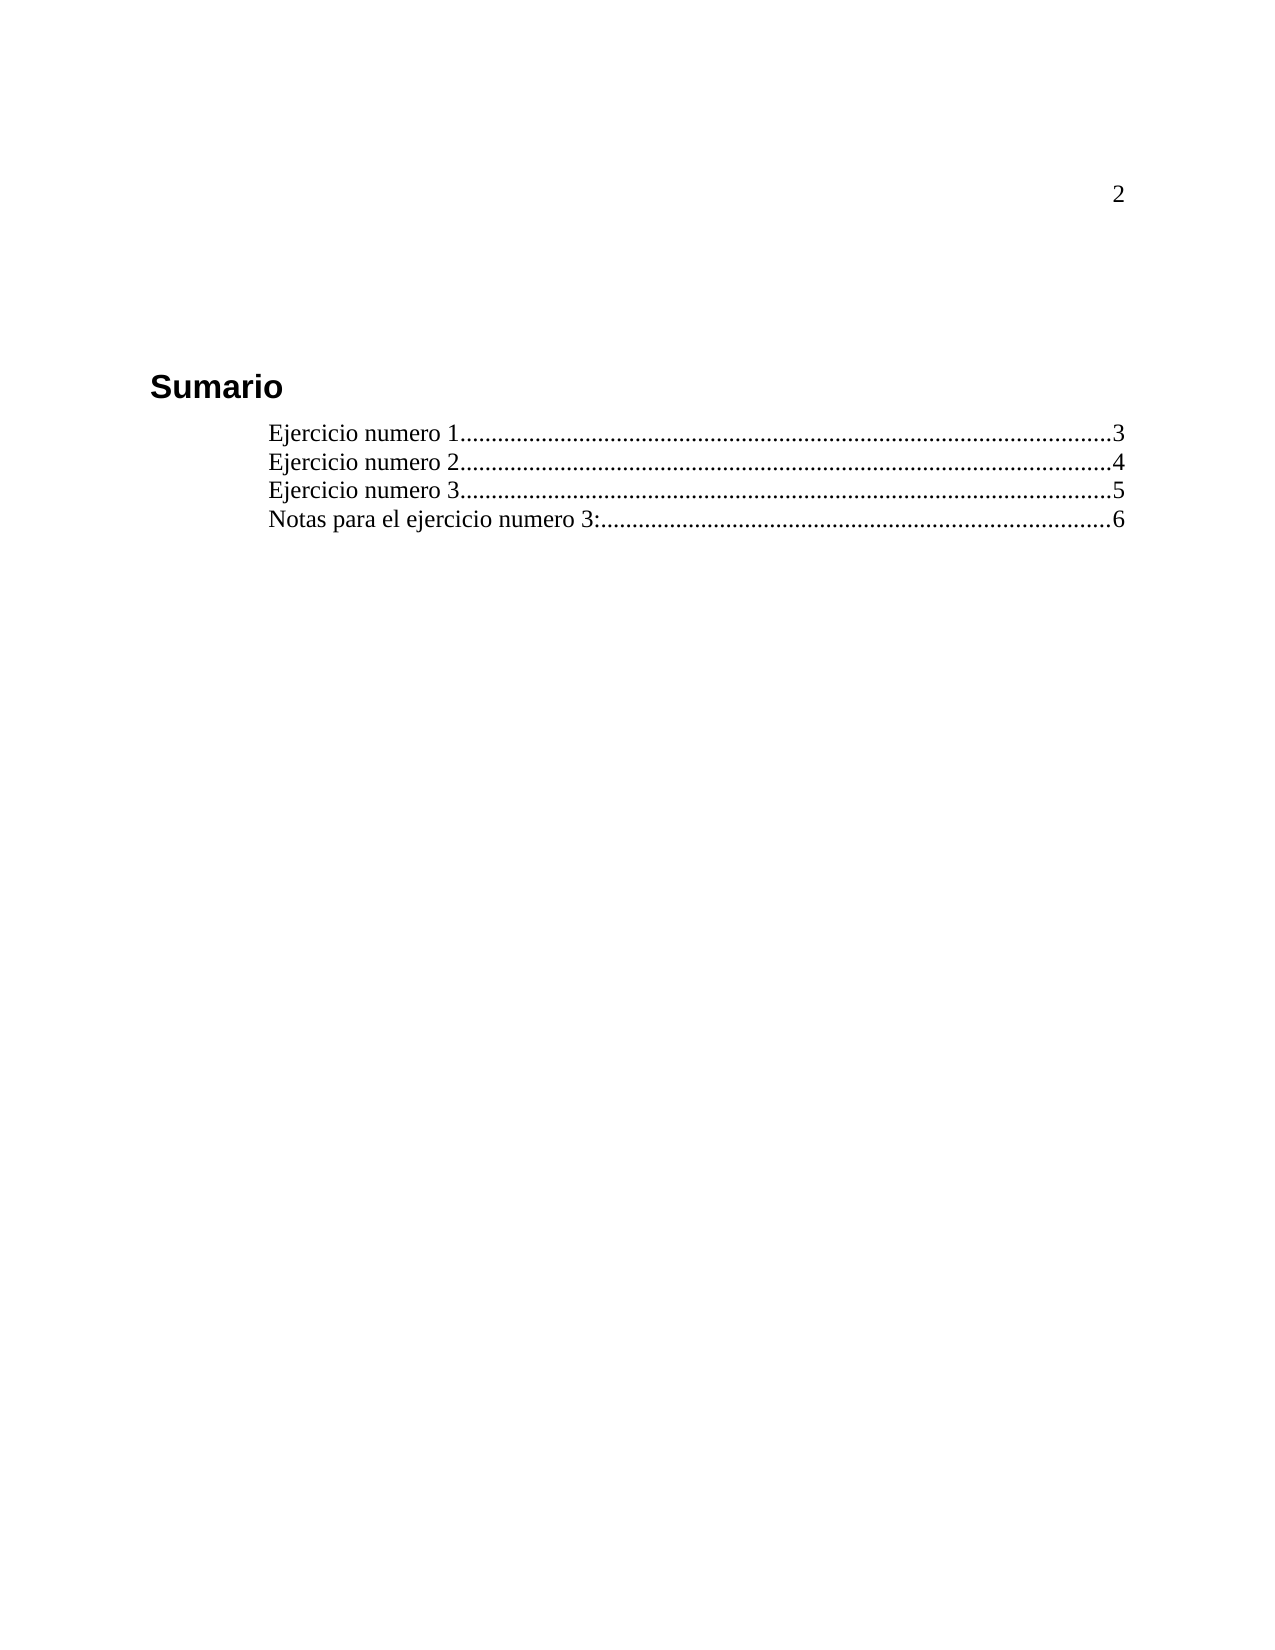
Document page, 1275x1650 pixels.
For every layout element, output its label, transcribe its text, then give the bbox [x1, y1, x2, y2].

text Ejercicio numero 1 3 [268, 418, 1125, 447]
text Ejercicio numero 2 4 [268, 447, 1125, 475]
subtitle Sumario [150, 367, 1125, 405]
text Notas para el ejercicio numero 3: 6 [268, 504, 1125, 533]
text Ejercicio numero 3 5 [268, 475, 1125, 504]
